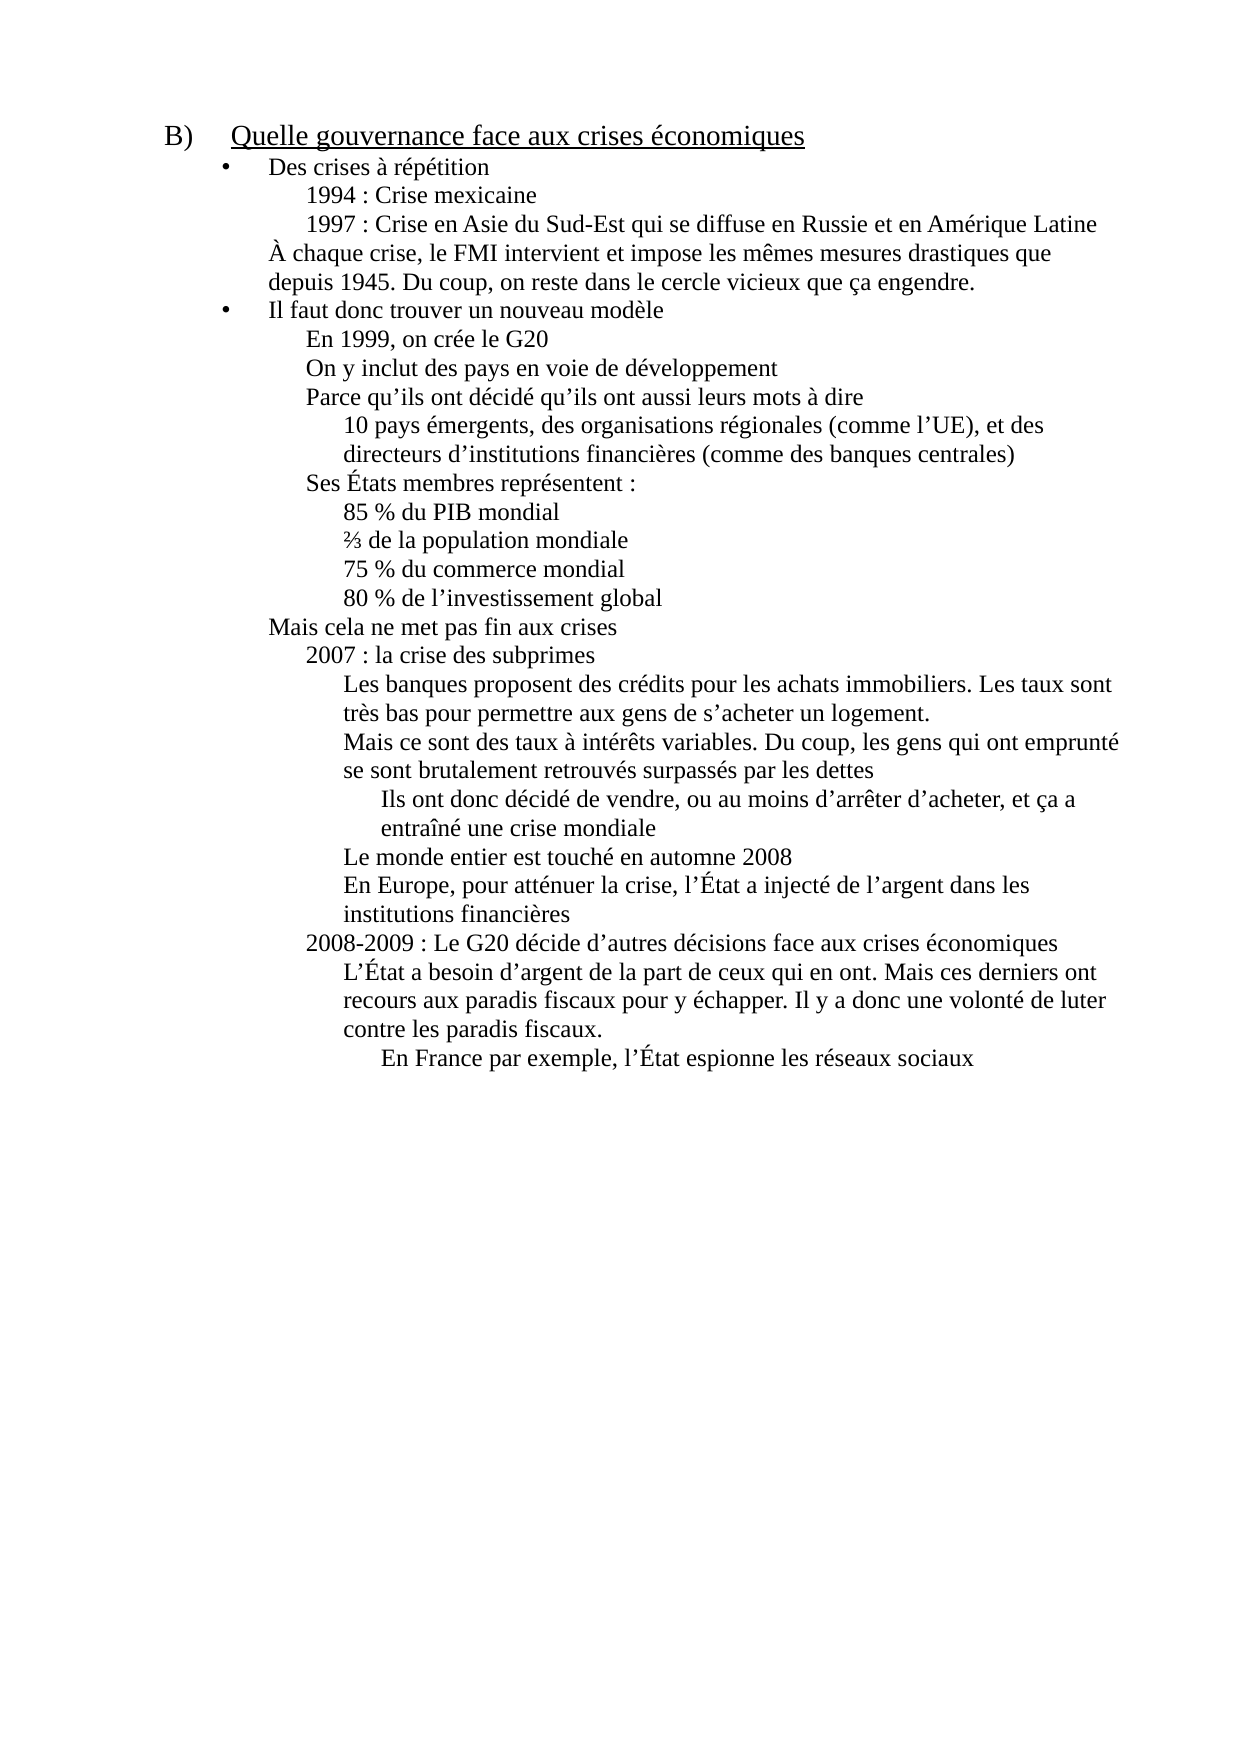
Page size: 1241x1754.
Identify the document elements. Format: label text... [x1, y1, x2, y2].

list Quelle gouvernance face aux crises économiques [193, 118, 1122, 152]
list Ses États membres représentent : [268, 468, 1122, 497]
list 1997 : Crise en Asie du Sud-Est qui se diffuse en Russie et en Amérique Latine [268, 209, 1122, 238]
list Les banques proposent des crédits pour les achats immobiliers. Les taux sont très bas pour permettre aux gens de s’acheter un logement. [306, 669, 1122, 727]
list En Europe, pour atténuer la crise, l’État a injecté de l’argent dans les institutions financières [306, 870, 1122, 928]
list Des crises à répétition [231, 152, 1122, 180]
list Le monde entier est touché en automne 2008 [306, 842, 1122, 870]
list 75 % du commerce mondial [306, 554, 1122, 583]
list Mais ce sont des taux à intérêts variables. Du coup, les gens qui ont emprunté se sont brutalement retrouvés surpassés par les dettes [306, 727, 1122, 784]
list Parce qu’ils ont décidé qu’ils ont aussi leurs mots à dire [268, 382, 1122, 410]
list ⅔ de la population mondiale [306, 525, 1122, 554]
list 10 pays émergents, des organisations régionales (comme l’UE), et des directeurs d’institutions financières (comme des banques centrales) [306, 410, 1122, 468]
list En France par exemple, l’État espionne les réseaux sociaux [343, 1043, 1122, 1072]
list Il faut donc trouver un nouveau modèle [231, 295, 1122, 324]
list 1994 : Crise mexicaine [268, 180, 1122, 209]
list En 1999, on crée le G20 [268, 324, 1122, 353]
list Mais cela ne met pas fin aux crises [231, 612, 1122, 640]
list 2008-2009 : Le G20 décide d’autres décisions face aux crises économiques [268, 928, 1122, 957]
list 2007 : la crise des subprimes [268, 640, 1122, 669]
list L’État a besoin d’argent de la part de ceux qui en ont. Mais ces derniers ont recours aux paradis fiscaux pour y échapper. Il y a donc une volonté de luter contre les paradis fiscaux. [306, 957, 1122, 1043]
list 85 % du PIB mondial [306, 497, 1122, 525]
list On y inclut des pays en voie de développement [268, 353, 1122, 382]
list À chaque crise, le FMI intervient et impose les mêmes mesures drastiques que depuis 1945. Du coup, on reste dans le cercle vicieux que ça engendre. [231, 238, 1122, 295]
list 80 % de l’investissement global [306, 583, 1122, 612]
list Ils ont donc décidé de vendre, ou au moins d’arrêter d’acheter, et ça a entraîné une crise mondiale [343, 784, 1122, 842]
